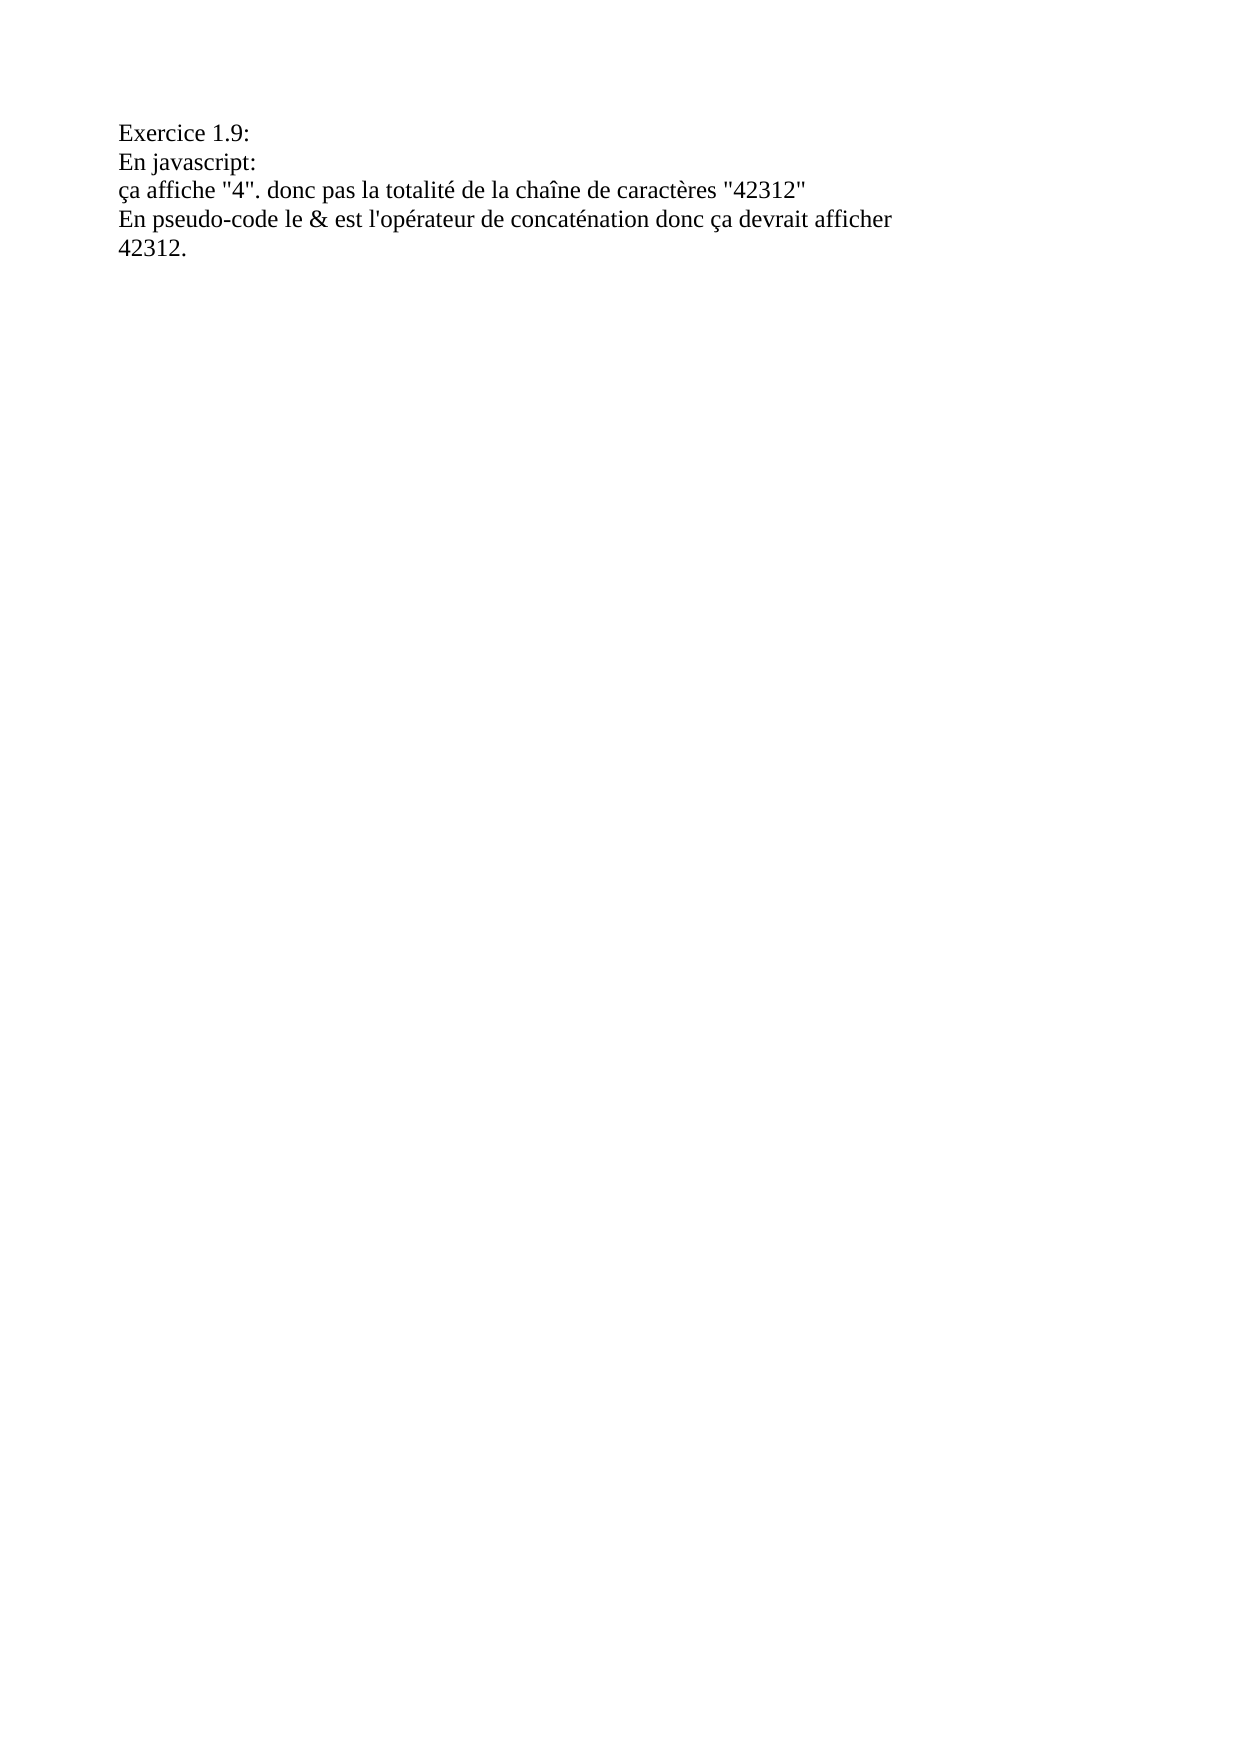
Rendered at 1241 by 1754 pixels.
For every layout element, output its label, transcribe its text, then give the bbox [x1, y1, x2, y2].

text 42312. [118, 233, 1122, 262]
text ça affiche "4". donc pas la totalité de la chaîne de caractères "42312" [118, 176, 1122, 204]
text En javascript: [118, 147, 1122, 176]
text Exercice 1.9: [118, 118, 1122, 147]
text En pseudo-code le & est l'opérateur de concaténation donc ça devrait afficher [118, 204, 1122, 233]
